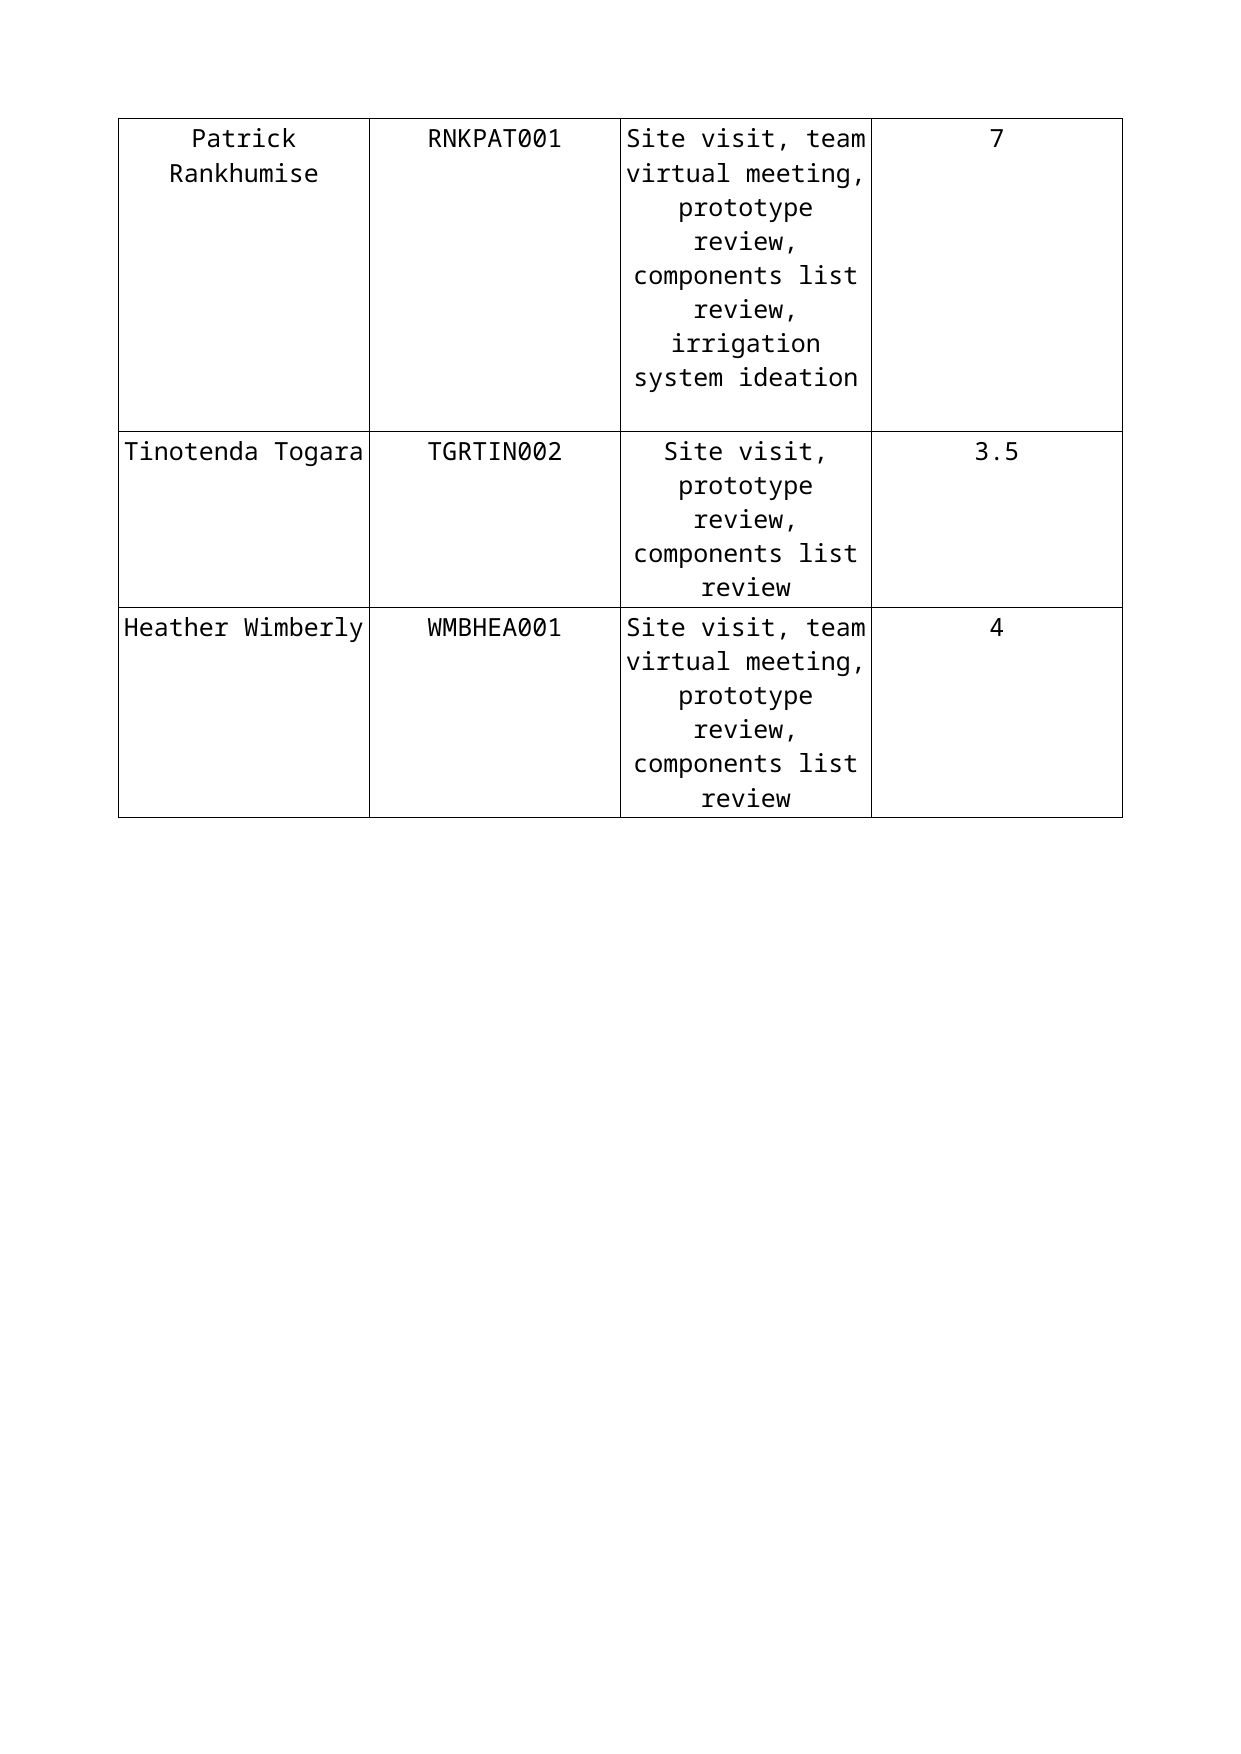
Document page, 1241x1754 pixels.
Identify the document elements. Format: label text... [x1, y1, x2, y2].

table_cell Site visit, prototype review, components list review [621, 432, 871, 607]
table_cell 7 [872, 119, 1122, 431]
table_cell Heather Wimberly [119, 608, 369, 817]
table_cell Patrick Rankhumise [119, 119, 369, 431]
table_cell Tinotenda Togara [119, 432, 369, 607]
table_cell Site visit, team virtual meeting, prototype review, components list review, irrigation system ideation [621, 119, 871, 431]
table_cell WMBHEA001 [370, 608, 620, 817]
table_cell TGRTIN002 [370, 432, 620, 607]
table_cell RNKPAT001 [370, 119, 620, 431]
table_cell 3.5 [872, 432, 1122, 607]
table_cell 4 [872, 608, 1122, 817]
table_cell Site visit, team virtual meeting, prototype review, components list review [621, 608, 871, 817]
